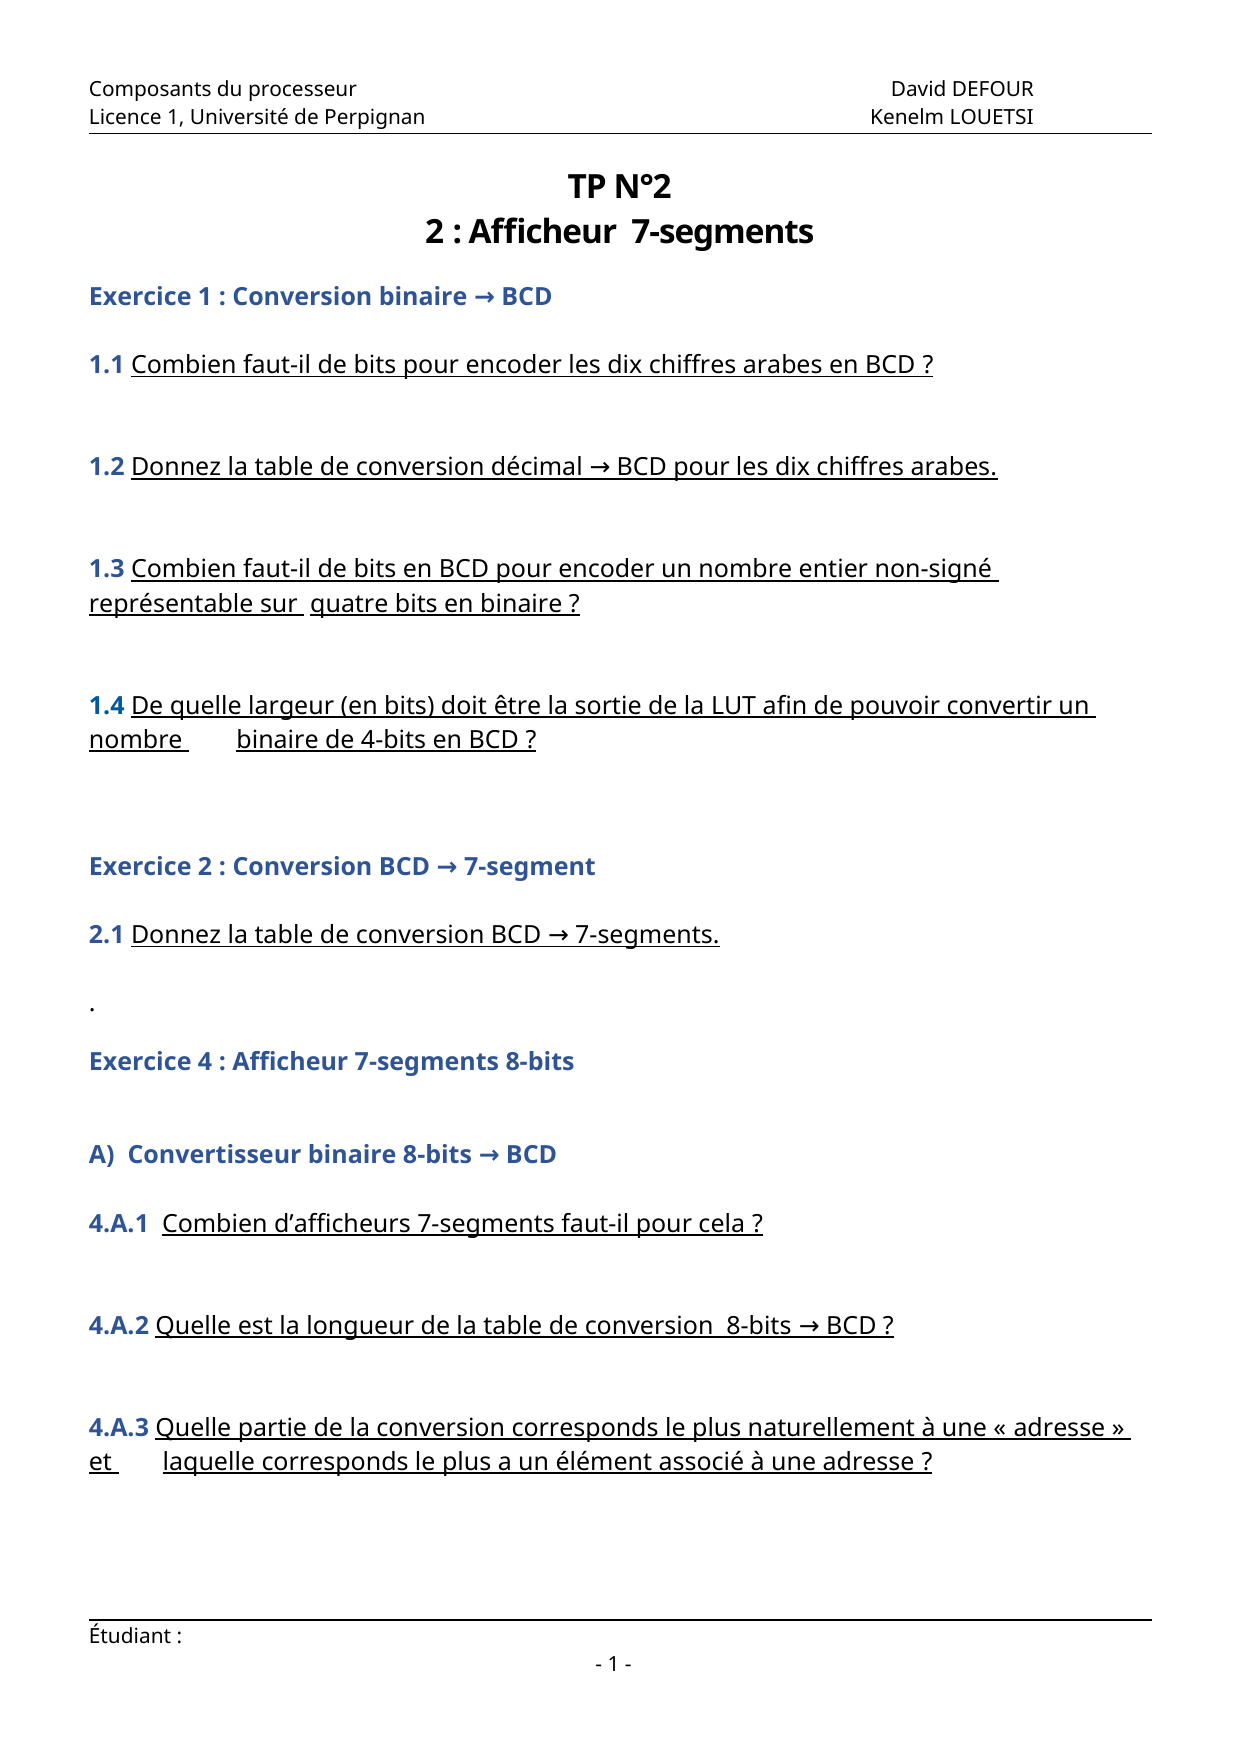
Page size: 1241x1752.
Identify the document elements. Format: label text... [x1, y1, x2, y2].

text 1.1 Combien faut-il de bits pour encoder les dix chiffres arabes en BCD ? [89, 347, 1152, 381]
subtitle Exercice 4 : Afficheur 7-segments 8-bits [89, 1044, 1152, 1078]
title 2 : Afficheur 7-segments [89, 208, 1152, 254]
title TP N°2 [89, 163, 1152, 208]
text 2.1 Donnez la table de conversion BCD → 7-segments. [89, 917, 1152, 951]
text 1.2 Donnez la table de conversion décimal → BCD pour les dix chiffres arabes. [89, 449, 1152, 483]
text 4.A.1 Combien d’afficheurs 7-segments faut-il pour cela ? [89, 1205, 1152, 1239]
subtitle Exercice 1 : Conversion binaire → BCD [89, 279, 1152, 313]
text 1.4 De quelle largeur (en bits) doit être la sortie de la LUT afin de pouvoir convertir un nombre binaire de 4-bits en BCD ? [89, 687, 1152, 756]
text . [89, 985, 1152, 1019]
subtitle Exercice 2 : Conversion BCD → 7-segment [89, 849, 1152, 883]
text 4.A.3 Quelle partie de la conversion corresponds le plus naturellement à une « adresse » et laquelle corresponds le plus a un élément associé à une adresse ? [89, 1409, 1152, 1478]
text 4.A.2 Quelle est la longueur de la table de conversion 8-bits → BCD ? [89, 1307, 1152, 1341]
subtitle A) Convertisseur binaire 8-bits → BCD [89, 1137, 1152, 1171]
text 1.3 Combien faut-il de bits en BCD pour encoder un nombre entier non-signé représentable sur quatre bits en binaire ? [89, 551, 1152, 619]
